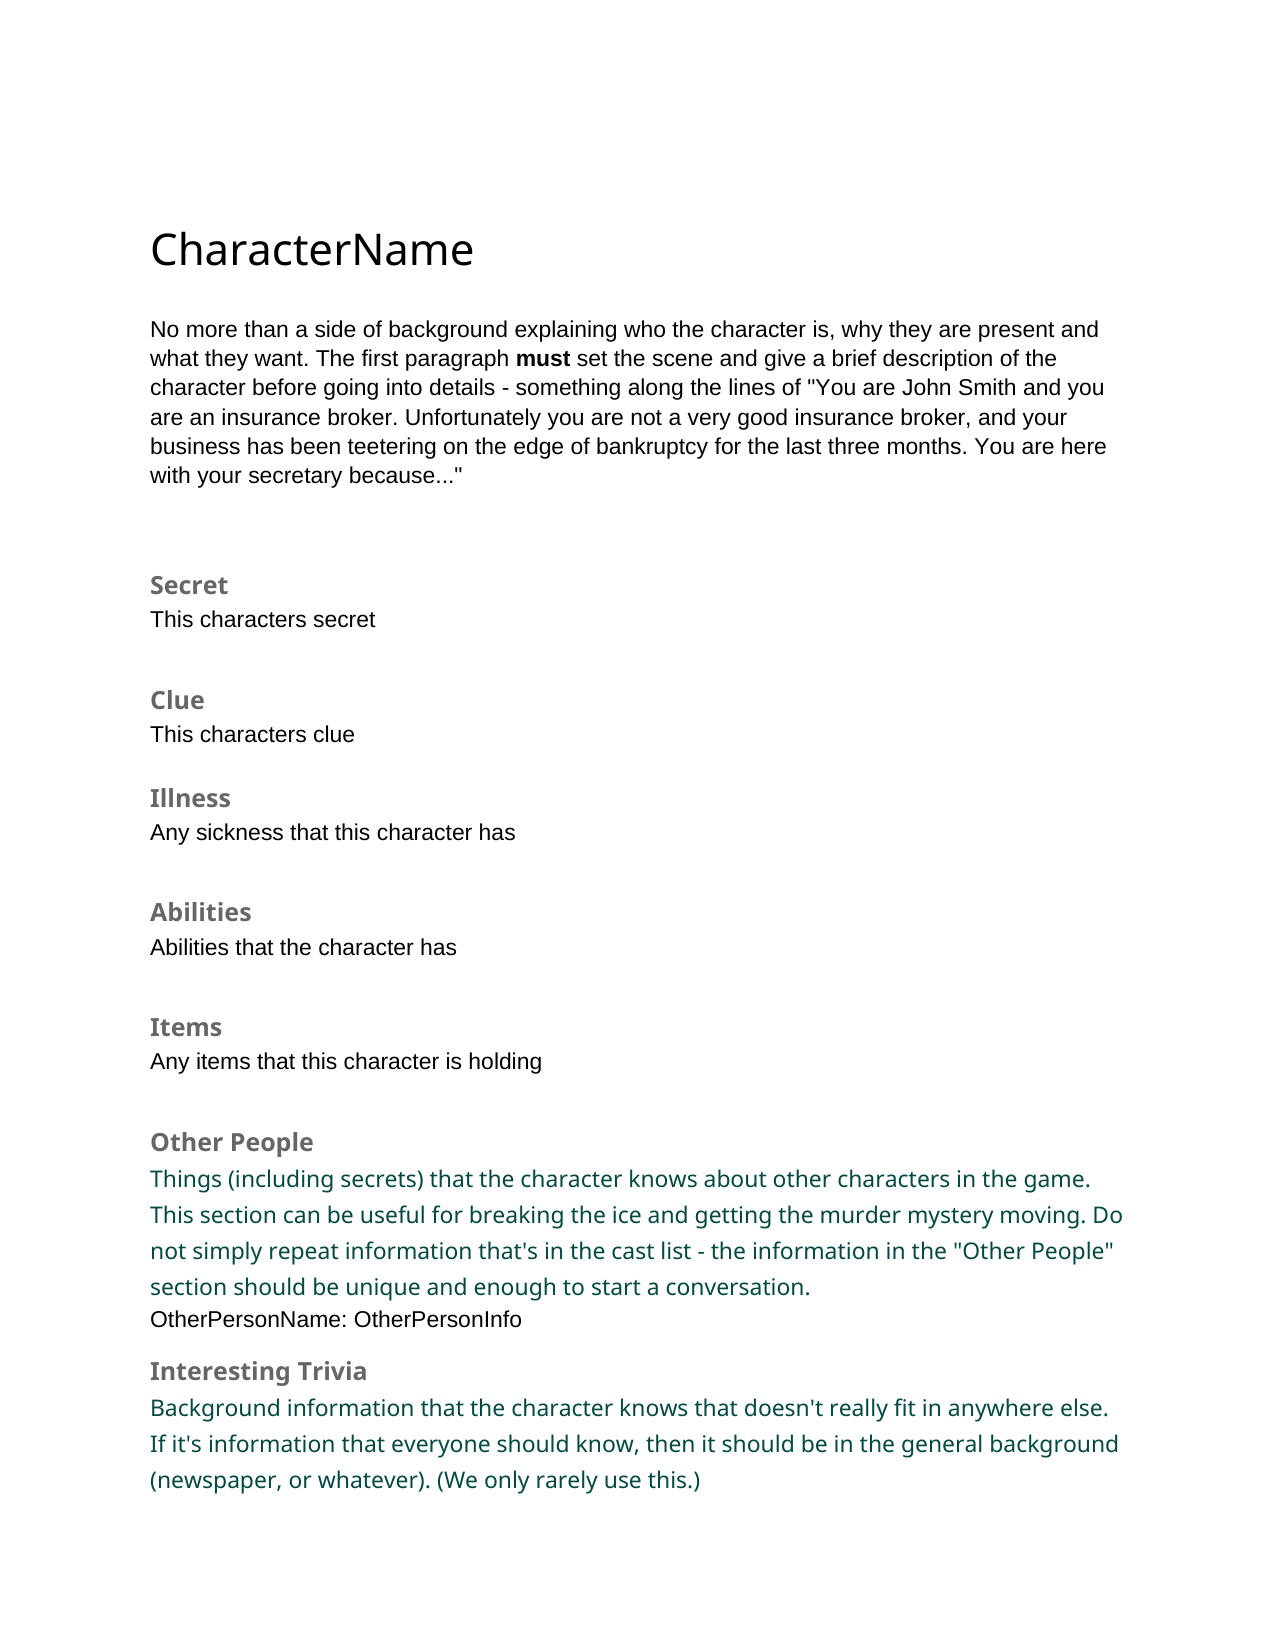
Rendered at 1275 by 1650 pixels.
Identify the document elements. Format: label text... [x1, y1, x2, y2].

subtitle Secret [150, 568, 1125, 602]
text Background information that the character knows that doesn't really fit in anywhere else. If it's information that everyone should know, then it should be in the general background (newspaper, or whatever). (We only rarely use this.) [150, 1392, 1125, 1495]
subtitle Abilities [150, 895, 1125, 929]
text Things (including secrets) that the character knows about other characters in the game. This section can be useful for breaking the ice and getting the murder mystery moving. Do not simply repeat information that's in the cast list - the information in the "Other People" section should be unique and enough to start a conversation. [150, 1163, 1125, 1302]
text This characters clue [150, 722, 1125, 747]
subtitle Clue [150, 682, 1125, 717]
title CharacterName [150, 218, 1125, 278]
text This characters secret [150, 607, 1125, 633]
subtitle Other People [150, 1124, 1125, 1158]
text OtherPersonName: OtherPersonInfo [150, 1307, 1125, 1333]
subtitle Interesting Trivia [150, 1353, 1125, 1387]
text Any sickness that this character has [150, 819, 1125, 845]
text Any items that this character is holding [150, 1049, 1125, 1074]
text No more than a side of background explaining who the character is, why they are present and what they want. The first paragraph must set the scene and give a brief description of the character before going into details - something along the lines of "You are John Smith and you are an insurance broker. Unfortunately you are not a very good insurance broker, and your business has been teetering on the edge of bankruptcy for the last three months. You are here with your secretary because..." [150, 316, 1125, 489]
subtitle Items [150, 1009, 1125, 1044]
text Illness [150, 780, 1125, 814]
text Abilities that the character has [150, 934, 1125, 960]
